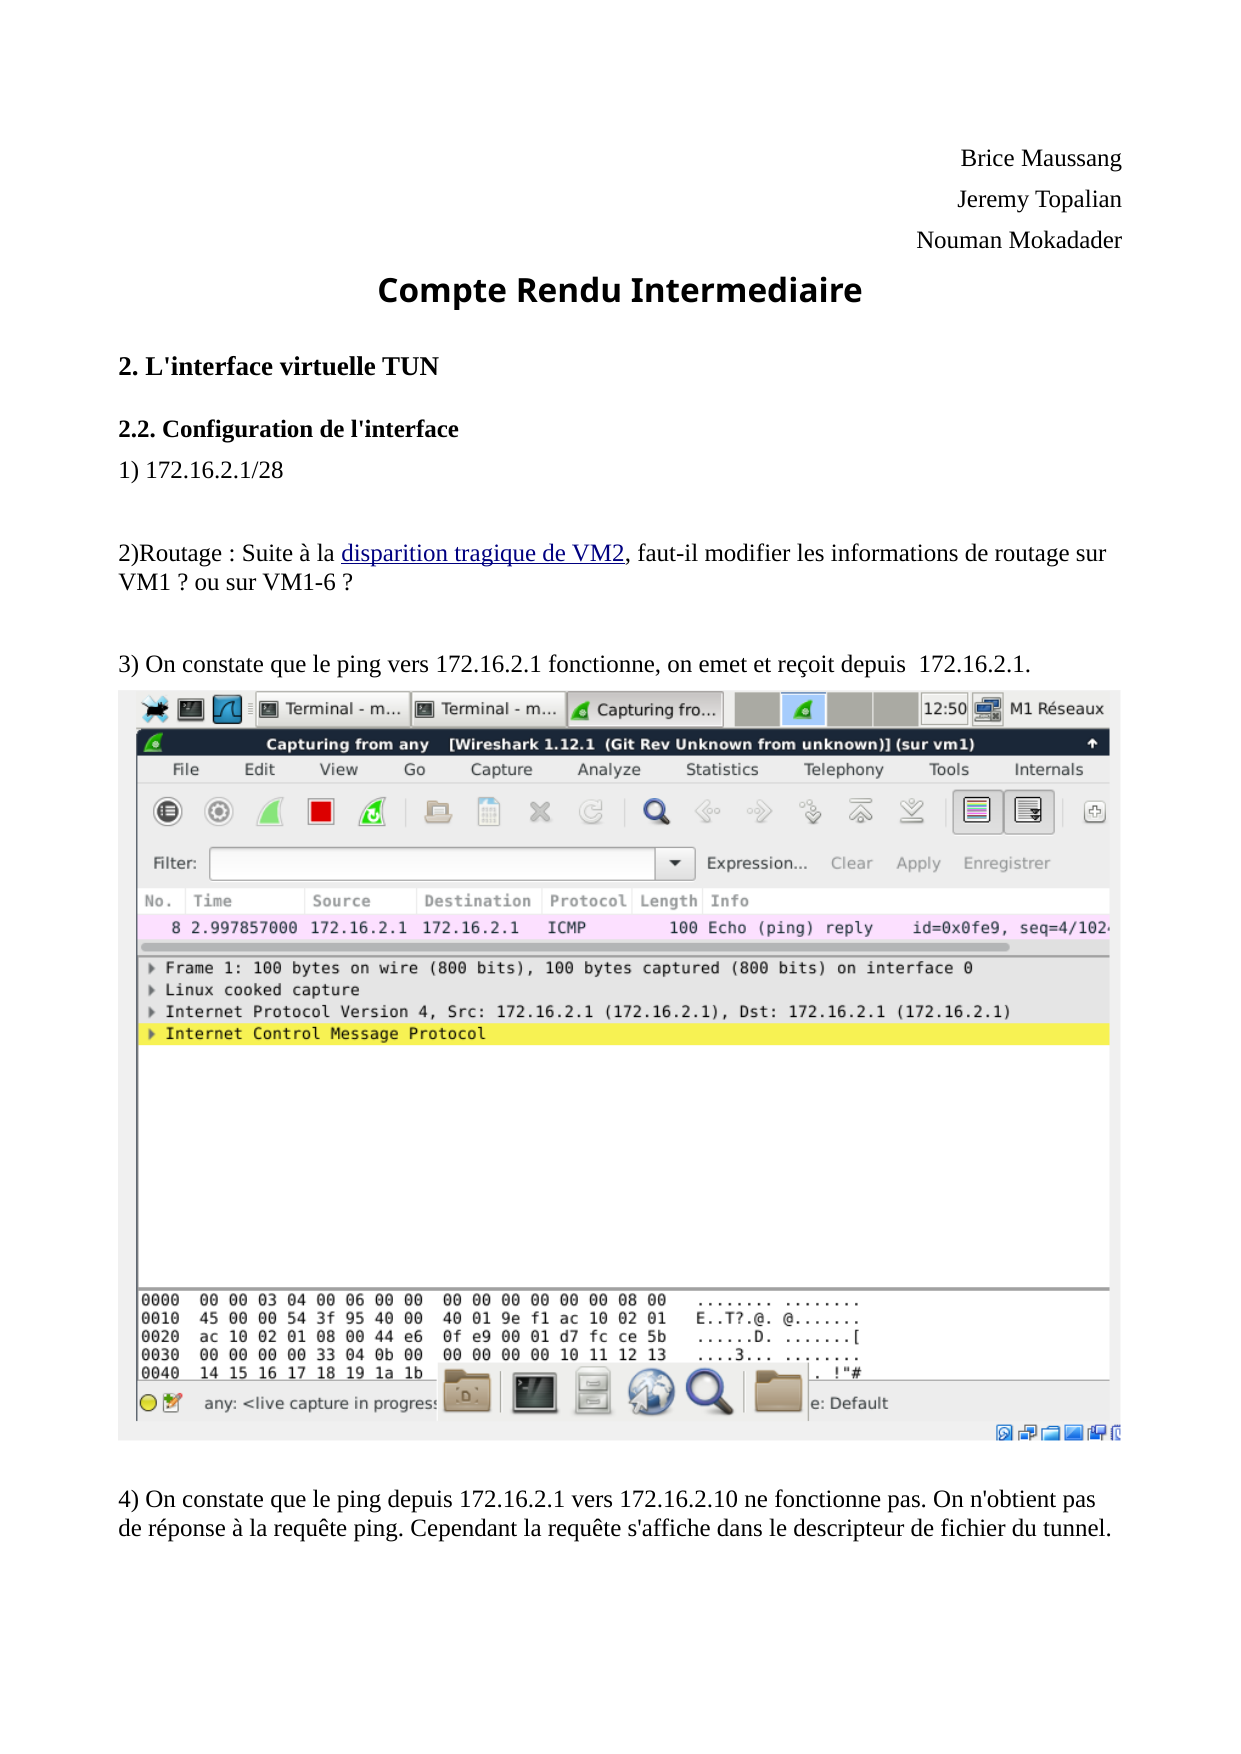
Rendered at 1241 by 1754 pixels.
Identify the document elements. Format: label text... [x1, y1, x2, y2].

text Jeremy Topalian [118, 184, 1122, 213]
text 4) On constate que le ping depuis 172.16.2.1 vers 172.16.2.10 ne fonctionne pas. On n'obtient pas de réponse à la requête ping. Cependant la requête s'affiche dans le descripteur de fichier du tunnel. [118, 1484, 1122, 1542]
text Nouman Mokadader [118, 226, 1122, 254]
text 1) 172.16.2.1/28 [118, 456, 1122, 484]
text Compte Rendu Intermediaire [118, 267, 1122, 312]
subtitle Brice Maussang [118, 143, 1122, 172]
text 2)Routage : Suite à la disparition tragique de VM2, faut-il modifier les informations de routage sur VM1 ? ou sur VM1-6 ? [118, 538, 1122, 596]
picture [118, 690, 1123, 1443]
subtitle 2. L'interface virtuelle TUN [118, 350, 1122, 381]
text 3) On constate que le ping vers 172.16.2.1 fonctionne, on emet et reçoit depuis 172.16.2.1. [118, 649, 1122, 678]
subtitle 2.2. Configuration de l'interface [118, 414, 1122, 443]
